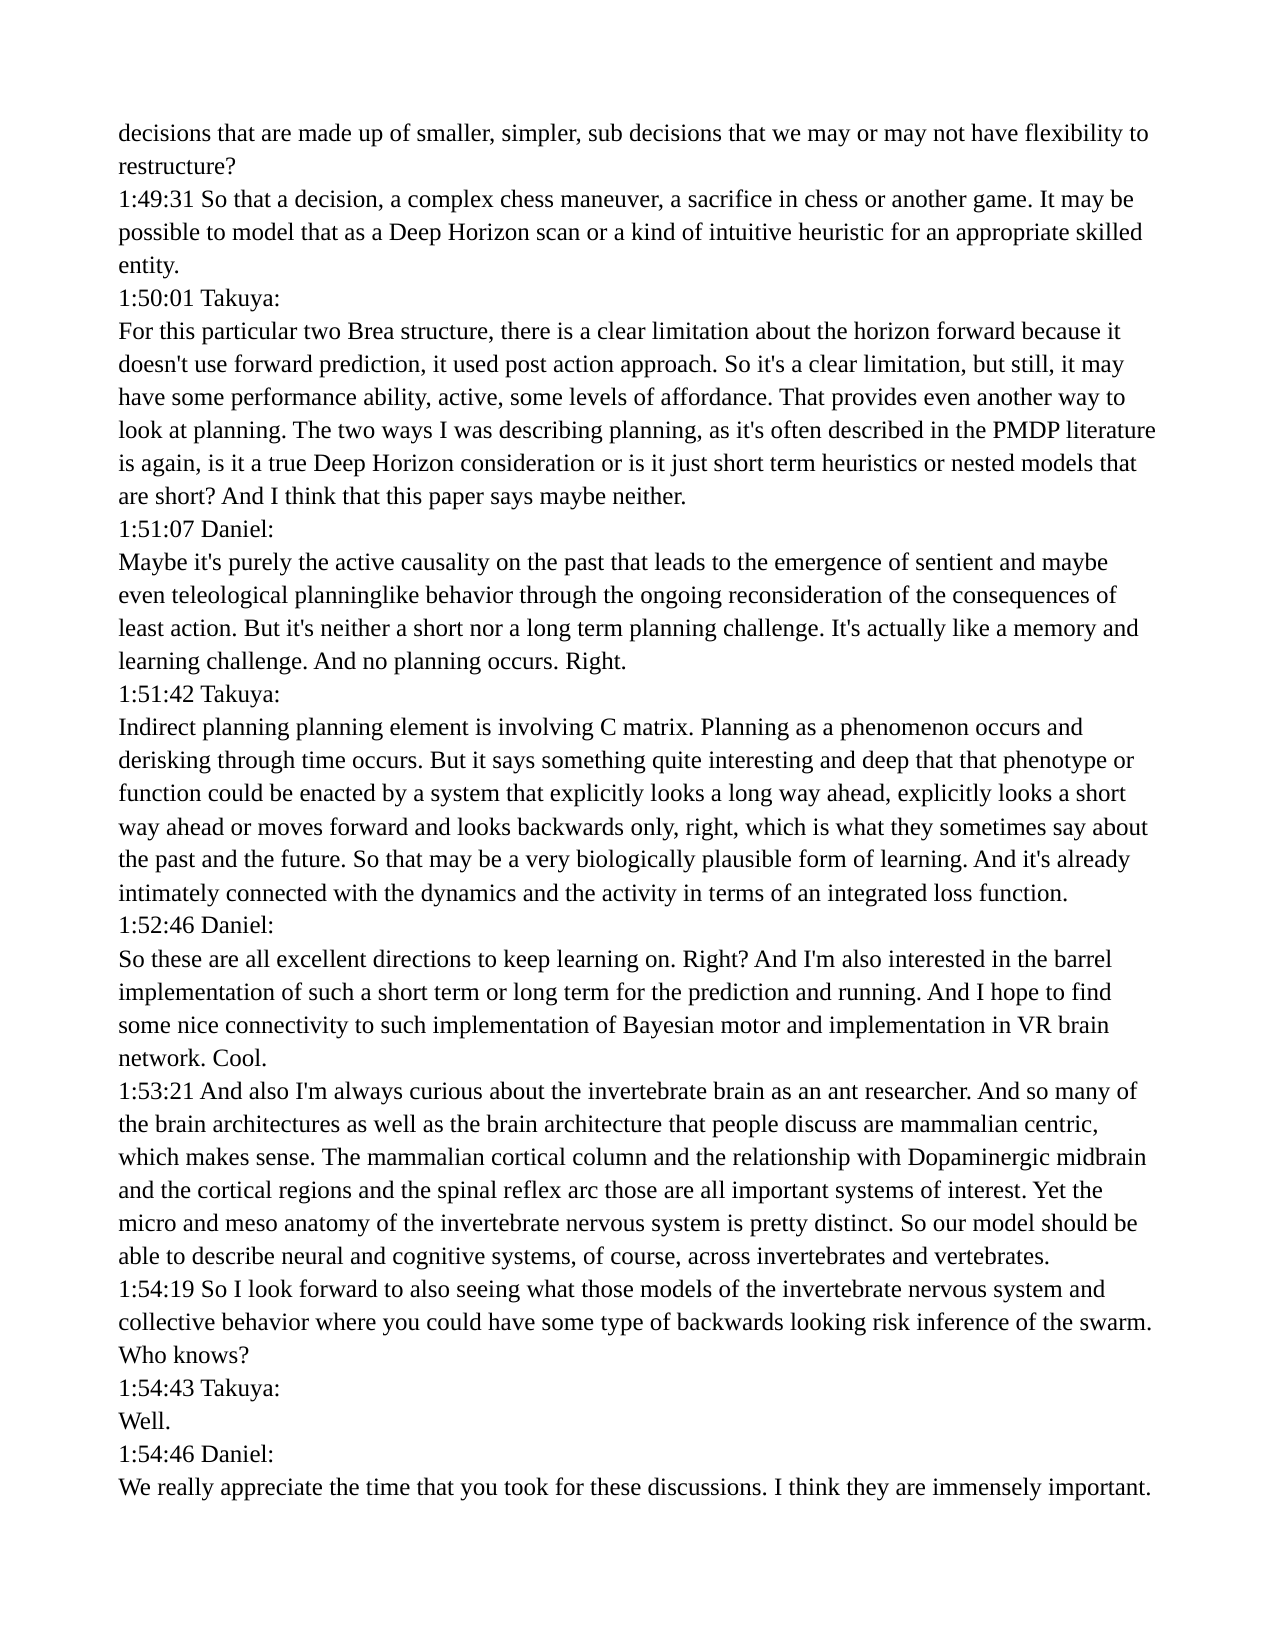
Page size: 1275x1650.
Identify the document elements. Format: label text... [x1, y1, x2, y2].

text decisions that are made up of smaller, simpler, sub decisions that we may or may not have flexibility to restructure? 1:49:31 So that a decision, a complex chess maneuver, a sacrifice in chess or another game. It may be possible to model that as a Deep Horizon scan or a kind of intuitive heuristic for an appropriate skilled entity. 1:50:01 Takuya: For this particular two Brea structure, there is a clear limitation about the horizon forward because it doesn't use forward prediction, it used post action approach. So it's a clear limitation, but still, it may have some performance ability, active, some levels of affordance. That provides even another way to look at planning. The two ways I was describing planning, as it's often described in the PMDP literature is again, is it a true Deep Horizon consideration or is it just short term heuristics or nested models that are short? And I think that this paper says maybe neither. 1:51:07 Daniel: Maybe it's purely the active causality on the past that leads to the emergence of sentient and maybe even teleological planninglike behavior through the ongoing reconsideration of the consequences of least action. But it's neither a short nor a long term planning challenge. It's actually like a memory and learning challenge. And no planning occurs. Right. 1:51:42 Takuya: Indirect planning planning element is involving C matrix. Planning as a phenomenon occurs and derisking through time occurs. But it says something quite interesting and deep that that phenotype or function could be enacted by a system that explicitly looks a long way ahead, explicitly looks a short way ahead or moves forward and looks backwards only, right, which is what they sometimes say about the past and the future. So that may be a very biologically plausible form of learning. And it's already intimately connected with the dynamics and the activity in terms of an integrated loss function. 1:52:46 Daniel: So these are all excellent directions to keep learning on. Right? And I'm also interested in the barrel implementation of such a short term or long term for the prediction and running. And I hope to find some nice connectivity to such implementation of Bayesian motor and implementation in VR brain network. Cool. 1:53:21 And also I'm always curious about the invertebrate brain as an ant researcher. And so many of the brain architectures as well as the brain architecture that people discuss are mammalian centric, which makes sense. The mammalian cortical column and the relationship with Dopaminergic midbrain and the cortical regions and the spinal reflex arc those are all important systems of interest. Yet the micro and meso anatomy of the invertebrate nervous system is pretty distinct. So our model should be able to describe neural and cognitive systems, of course, across invertebrates and vertebrates. 1:54:19 So I look forward to also seeing what those models of the invertebrate nervous system and collective behavior where you could have some type of backwards looking risk inference of the swarm. Who knows? 1:54:43 Takuya: Well. 1:54:46 Daniel: We really appreciate the time that you took for these discussions. I think they are immensely important. [118, 118, 1157, 1501]
